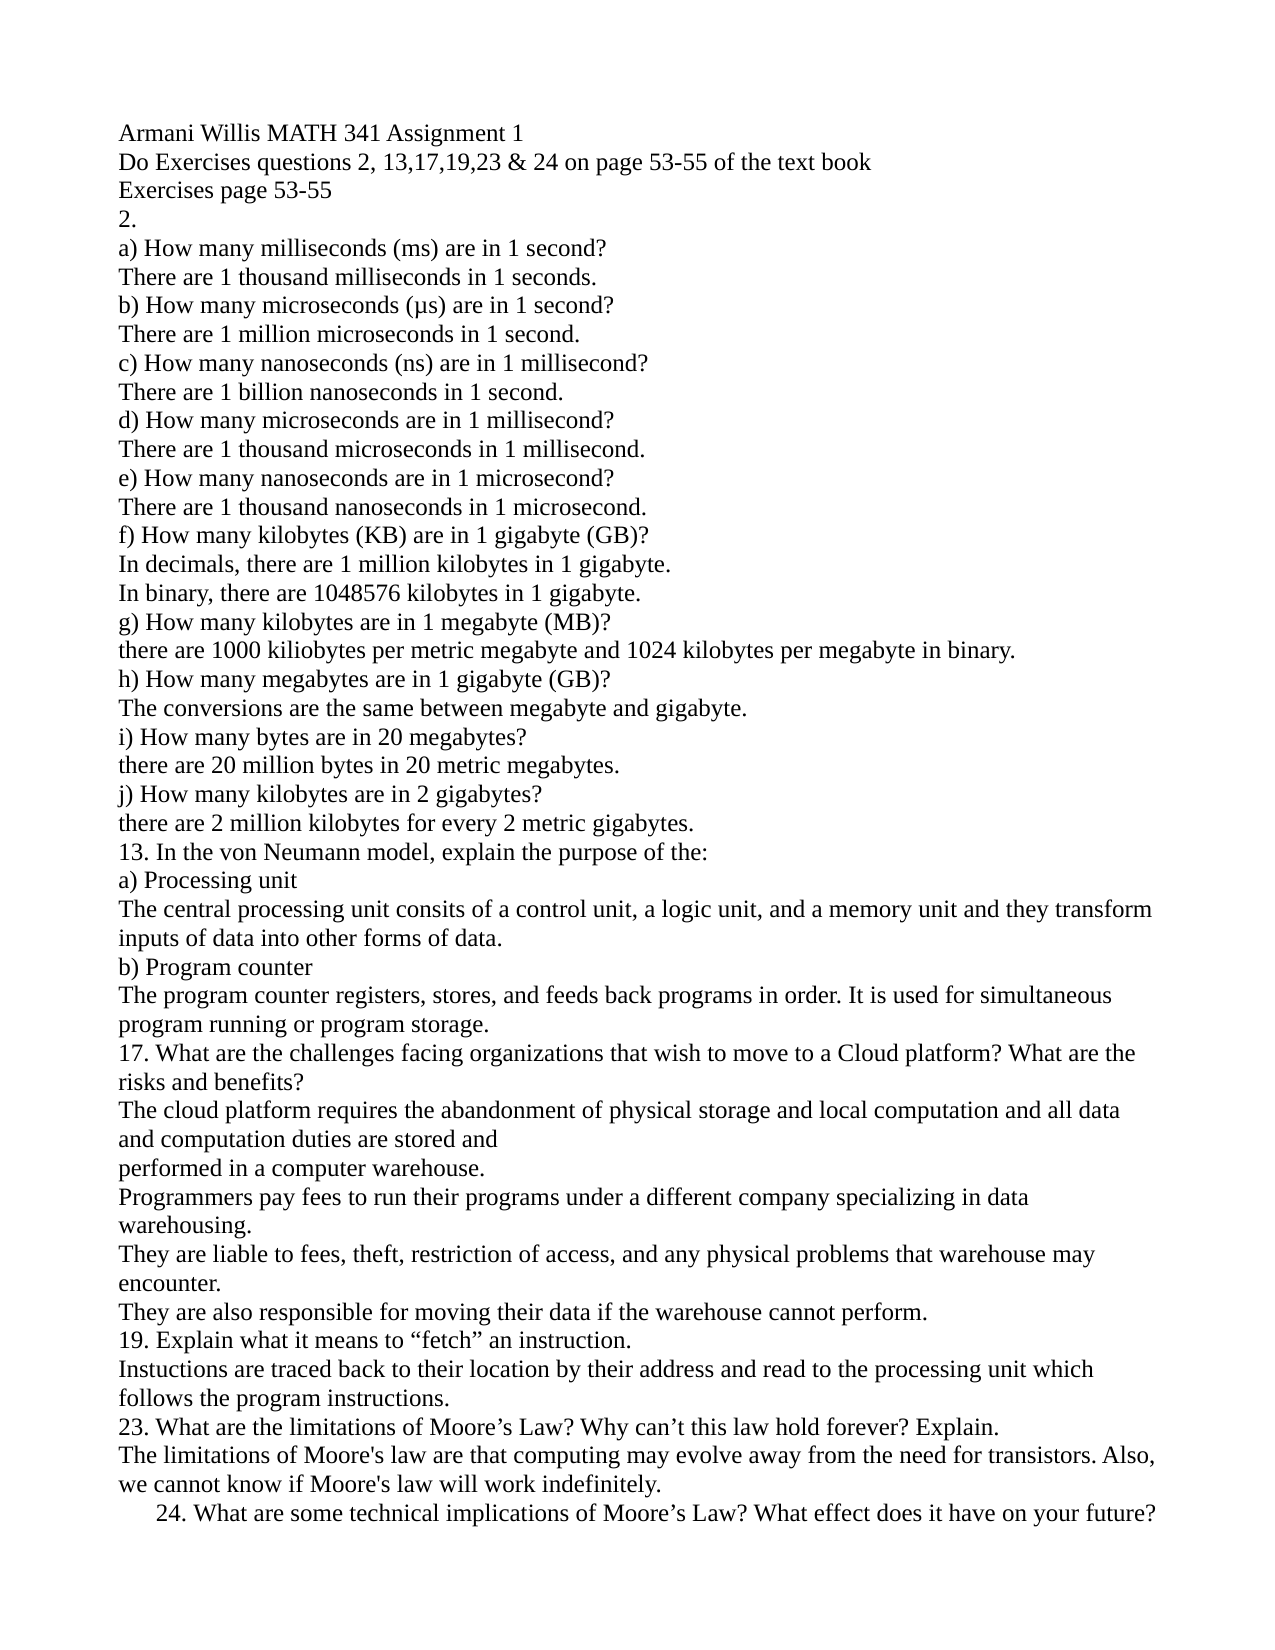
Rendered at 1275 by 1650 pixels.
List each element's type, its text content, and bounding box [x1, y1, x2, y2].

text b) Program counter [118, 952, 1157, 981]
text There are 1 billion nanoseconds in 1 second. [118, 377, 1157, 406]
text b) How many microseconds (µs) are in 1 second? [118, 291, 1157, 319]
text risks and benefits? [118, 1067, 1157, 1096]
text c) How many nanoseconds (ns) are in 1 millisecond? [118, 348, 1157, 377]
text They are liable to fees, theft, restriction of access, and any physical problems that warehouse may encounter. [118, 1239, 1157, 1297]
list What are some technical implications of Moore’s Law? What effect does it have on your future? [156, 1498, 1157, 1527]
text Do Exercises questions 2, 13,17,19,23 & 24 on page 53-55 of the text book [118, 147, 1157, 176]
text The central processing unit consits of a control unit, a logic unit, and a memory unit and they transform inputs of data into other forms of data. [118, 894, 1157, 952]
text a) Processing unit [118, 866, 1157, 894]
text Exercises page 53-55 [118, 176, 1157, 204]
text The limitations of Moore's law are that computing may evolve away from the need for transistors. Also, we cannot know if Moore's law will work indefinitely. [118, 1441, 1157, 1498]
text 23. What are the limitations of Moore’s Law? Why can’t this law hold forever? Explain. [118, 1412, 1157, 1441]
text They are also responsible for moving their data if the warehouse cannot perform. [118, 1297, 1157, 1326]
text There are 1 thousand nanoseconds in 1 microsecond. [118, 492, 1157, 521]
text there are 2 million kilobytes for every 2 metric gigabytes. [118, 808, 1157, 837]
text f) How many kilobytes (KB) are in 1 gigabyte (GB)? [118, 521, 1157, 549]
text Instuctions are traced back to their location by their address and read to the processing unit which follows the program instructions. [118, 1354, 1157, 1412]
text There are 1 thousand milliseconds in 1 seconds. [118, 262, 1157, 291]
text 19. Explain what it means to “fetch” an instruction. [118, 1326, 1157, 1354]
text The cloud platform requires the abandonment of physical storage and local computation and all data and computation duties are stored and [118, 1096, 1157, 1153]
text j) How many kilobytes are in 2 gigabytes? [118, 779, 1157, 808]
text g) How many kilobytes are in 1 megabyte (MB)? [118, 607, 1157, 636]
text There are 1 million microseconds in 1 second. [118, 319, 1157, 348]
text i) How many bytes are in 20 megabytes? [118, 722, 1157, 751]
text 2. [118, 204, 1157, 233]
text Programmers pay fees to run their programs under a different company specializing in data warehousing. [118, 1182, 1157, 1239]
text there are 1000 kiliobytes per metric megabyte and 1024 kilobytes per megabyte in binary. [118, 636, 1157, 664]
text e) How many nanoseconds are in 1 microsecond? [118, 463, 1157, 492]
text a) How many milliseconds (ms) are in 1 second? [118, 233, 1157, 262]
text h) How many megabytes are in 1 gigabyte (GB)? [118, 664, 1157, 693]
text d) How many microseconds are in 1 millisecond? [118, 406, 1157, 434]
text 13. In the von Neumann model, explain the purpose of the: [118, 837, 1157, 866]
text 17. What are the challenges facing organizations that wish to move to a Cloud platform? What are the [118, 1038, 1157, 1067]
text There are 1 thousand microseconds in 1 millisecond. [118, 434, 1157, 463]
text In binary, there are 1048576 kilobytes in 1 gigabyte. [118, 578, 1157, 607]
text The program counter registers, stores, and feeds back programs in order. It is used for simultaneous program running or program storage. [118, 981, 1157, 1038]
text Armani Willis MATH 341 Assignment 1 [118, 118, 1157, 147]
text In decimals, there are 1 million kilobytes in 1 gigabyte. [118, 549, 1157, 578]
text The conversions are the same between megabyte and gigabyte. [118, 693, 1157, 722]
text performed in a computer warehouse. [118, 1153, 1157, 1182]
text there are 20 million bytes in 20 metric megabytes. [118, 751, 1157, 779]
